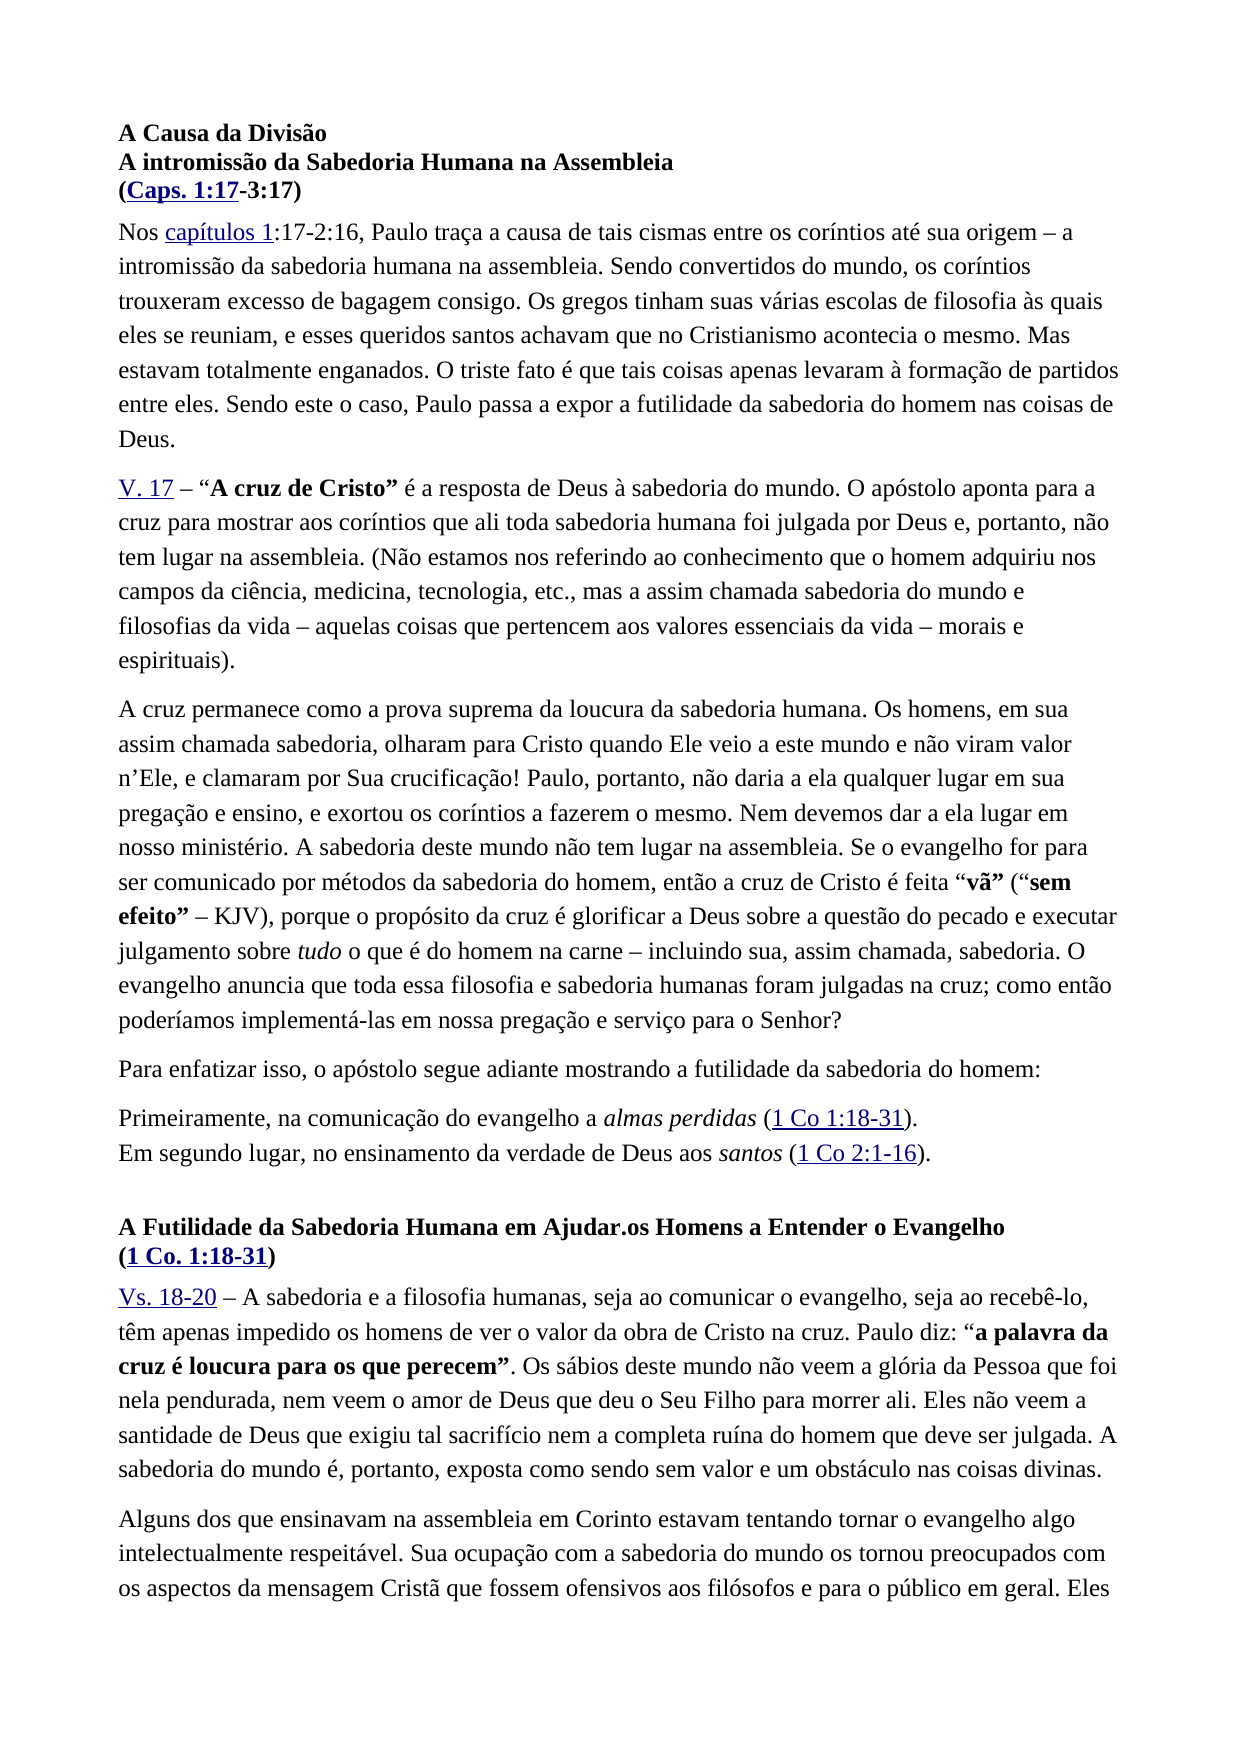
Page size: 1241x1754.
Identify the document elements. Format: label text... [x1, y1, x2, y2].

text Alguns dos que ensinavam na assembleia em Corinto estavam tentando tornar o evangelho algo intelectualmente respeitável. Sua ocupação com a sabedoria do mundo os tornou preocupados com os aspectos da mensagem Cristã que fossem ofensivos aos filósofos e para o público em geral. Eles [118, 1504, 1122, 1601]
subtitle A Causa da Divisão A intromissão da Sabedoria Humana na Assembleia (Caps. 1:17-3:17) [118, 118, 1122, 204]
text Nos capítulos 1:17-2:16, Paulo traça a causa de tais cismas entre os coríntios até sua origem – a intromissão da sabedoria humana na assembleia. Sendo convertidos do mundo, os coríntios trouxeram excesso de bagagem consigo. Os gregos tinham suas várias escolas de filosofia às quais eles se reuniam, e esses queridos santos achavam que no Cristianismo acontecia o mesmo. Mas estavam totalmente enganados. O triste fato é que tais coisas apenas levaram à formação de partidos entre eles. Sendo este o caso, Paulo passa a expor a futilidade da sabedoria do homem nas coisas de Deus. [118, 217, 1122, 452]
text Em segundo lugar, no ensinamento da verdade de Deus aos santos (1 Co 2:1-16). [118, 1138, 1122, 1167]
text Para enfatizar isso, o apóstolo segue adiante mostrando a futilidade da sabedoria do homem: [118, 1054, 1122, 1083]
text Vs. 18-20 – A sabedoria e a filosofia humanas, seja ao comunicar o evangelho, seja ao recebê-lo, têm apenas impedido os homens de ver o valor da obra de Cristo na cruz. Paulo diz: “a palavra da cruz é loucura para os que perecem”. Os sábios deste mundo não veem a glória da Pessoa que foi nela pendurada, nem veem o amor de Deus que deu o Seu Filho para morrer ali. Eles não veem a santidade de Deus que exigiu tal sacrifício nem a completa ruína do homem que deve ser julgada. A sabedoria do mundo é, portanto, exposta como sendo sem valor e um obstáculo nas coisas divinas. [118, 1282, 1122, 1483]
text Primeiramente, na comunicação do evangelho a almas perdidas (1 Co 1:18-31). [118, 1103, 1122, 1132]
text V. 17 – “A cruz de Cristo” é a resposta de Deus à sabedoria do mundo. O apóstolo aponta para a cruz para mostrar aos coríntios que ali toda sabedoria humana foi julgada por Deus e, portanto, não tem lugar na assembleia. (Não estamos nos referindo ao conhecimento que o homem adquiriu nos campos da ciência, medicina, tecnologia, etc., mas a assim chamada sabedoria do mundo e filosofias da vida – aquelas coisas que pertencem aos valores essenciais da vida – morais e espirituais). [118, 473, 1122, 674]
text A cruz permanece como a prova suprema da loucura da sabedoria humana. Os homens, em sua assim chamada sabedoria, olharam para Cristo quando Ele veio a este mundo e não viram valor n’Ele, e clamaram por Sua crucificação! Paulo, portanto, não daria a ela qualquer lugar em sua pregação e ensino, e exortou os coríntios a fazerem o mesmo. Nem devemos dar a ela lugar em nosso ministério. A sabedoria deste mundo não tem lugar na assembleia. Se o evangelho for para ser comunicado por métodos da sabedoria do homem, então a cruz de Cristo é feita “vã” (“sem efeito” – KJV), porque o propósito da cruz é glorificar a Deus sobre a questão do pecado e executar julgamento sobre tudo o que é do homem na carne – incluindo sua, assim chamada, sabedoria. O evangelho anuncia que toda essa filosofia e sabedoria humanas foram julgadas na cruz; como então poderíamos implementá-las em nossa pregação e serviço para o Senhor? [118, 694, 1122, 1034]
subtitle A Futilidade da Sabedoria Humana em Ajudar.os Homens a Entender o Evangelho (1 Co. 1:18-31) [118, 1212, 1122, 1270]
